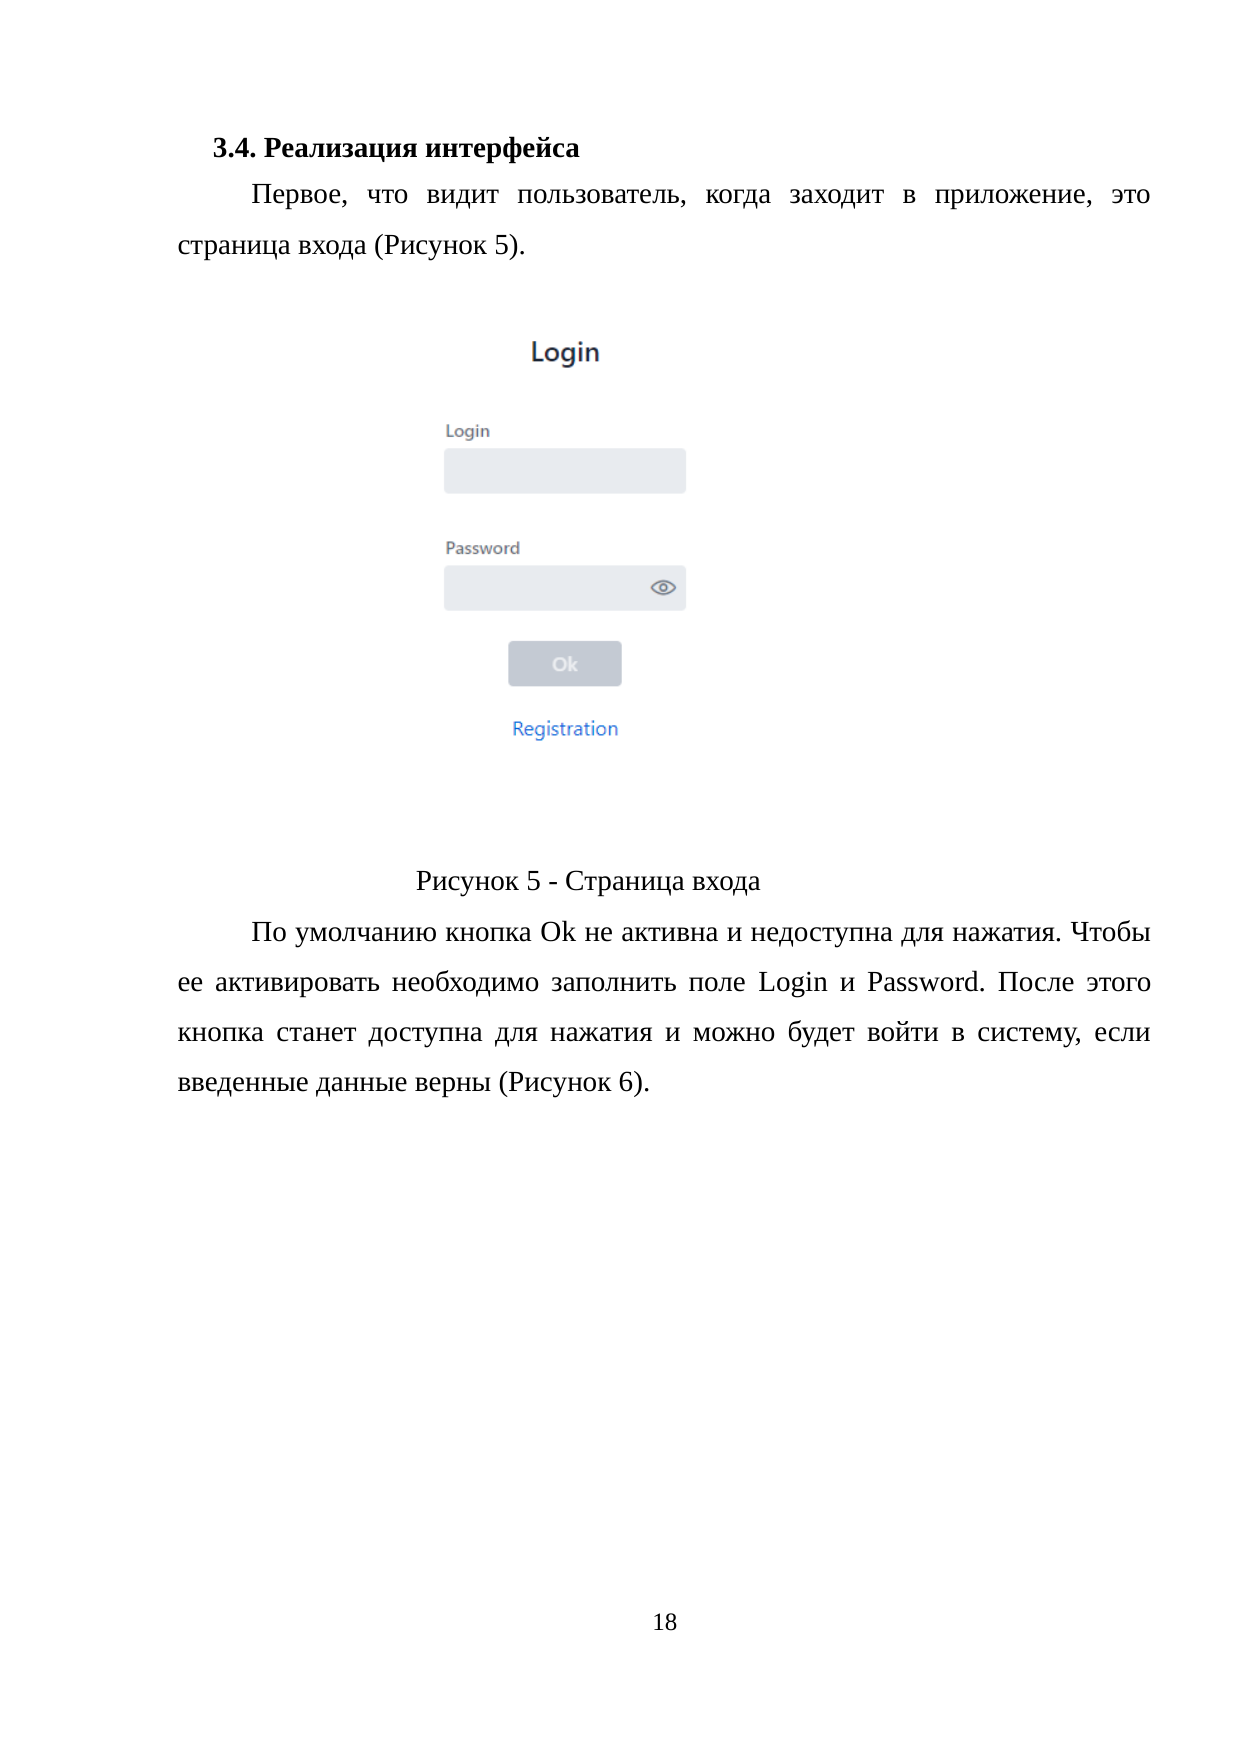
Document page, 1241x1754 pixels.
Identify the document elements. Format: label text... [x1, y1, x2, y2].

text [332, 289, 844, 301]
picture [332, 301, 844, 859]
text По умолчанию кнопка Ok не активна и недоступна для нажатия. Чтобы ее активировать необходимо заполнить поле Login и Password. После этого кнопка станет доступна для нажатия и можно будет войти в систему, если введенные данные верны (Рисунок 6). [177, 277, 1152, 1098]
text Первое, что видит пользователь, когда заходит в приложение, это страница входа (Рисунок 5). [177, 176, 1152, 260]
subtitle Реализация интерфейса [213, 131, 1152, 164]
text Рисунок 5 - Страница входа [332, 859, 844, 897]
